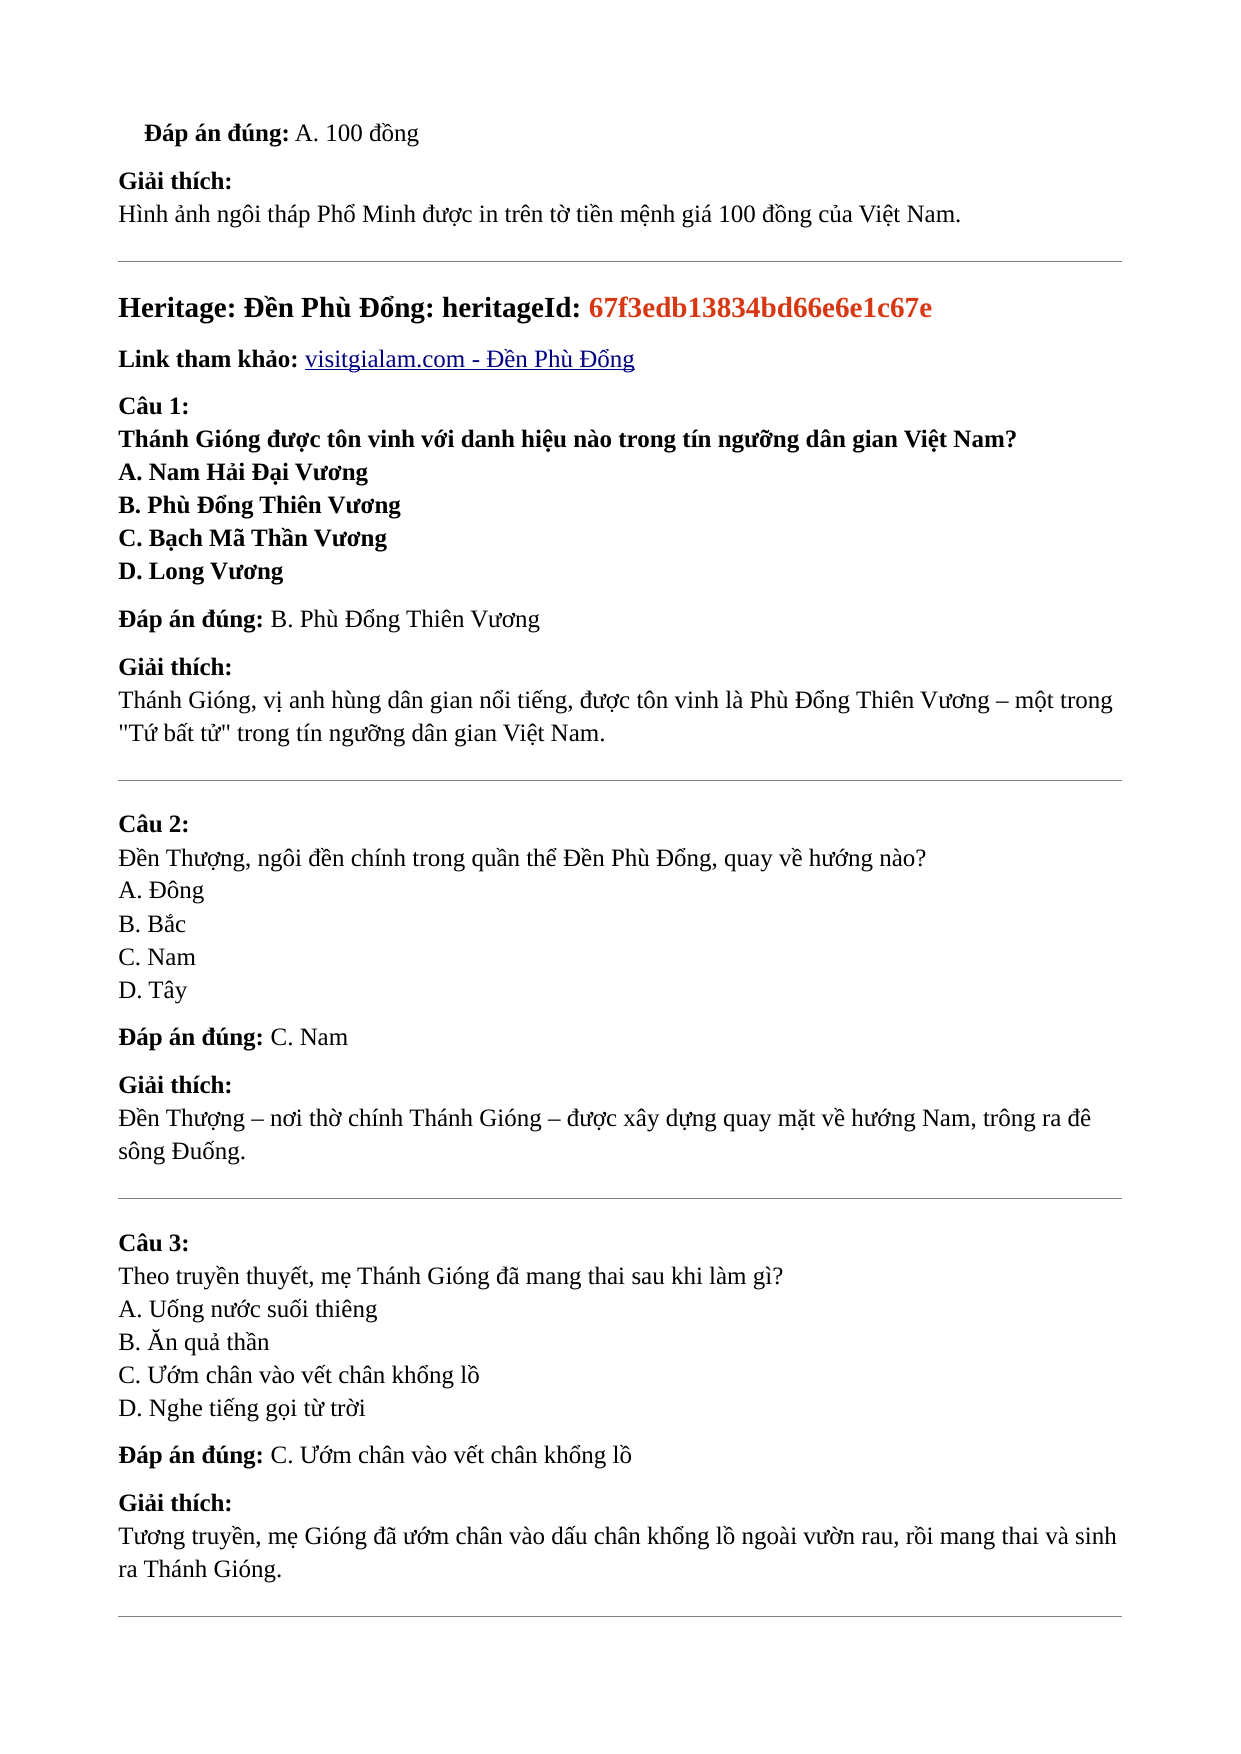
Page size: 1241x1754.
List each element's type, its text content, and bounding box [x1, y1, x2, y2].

text Heritage: Đền Phù Đổng: heritageId: 67f3edb13834bd66e6e1c67e [118, 291, 1122, 324]
text Giải thích: Hình ảnh ngôi tháp Phổ Minh được in trên tờ tiền mệnh giá 100 đồng của Việt Nam. [118, 166, 1122, 227]
text Link tham khảo: visitgialam.com - Đền Phù Đổng [118, 344, 1122, 372]
text Đáp án đúng: C. Ướm chân vào vết chân khổng lồ [118, 1441, 1122, 1469]
text Đáp án đúng: B. Phù Đổng Thiên Vương [118, 604, 1122, 633]
text Câu 2: Đền Thượng, ngôi đền chính trong quần thể Đền Phù Đổng, quay về hướng nào? A. Đông B. Bắc C. Nam D. Tây [118, 809, 1122, 1003]
text ✅ Đáp án đúng: A. 100 đồng​ [118, 118, 1122, 147]
text Giải thích: Tương truyền, mẹ Gióng đã ướm chân vào dấu chân khổng lồ ngoài vườn rau, rồi mang thai và sinh ra Thánh Gióng. [118, 1488, 1122, 1583]
text Giải thích: Đền Thượng – nơi thờ chính Thánh Gióng – được xây dựng quay mặt về hướng Nam, trông ra đê sông Đuống. [118, 1070, 1122, 1165]
text Câu 1: Thánh Gióng được tôn vinh với danh hiệu nào trong tín ngưỡng dân gian Việt Nam? A. Nam Hải Đại Vương B. Phù Đổng Thiên Vương C. Bạch Mã Thần Vương D. Long Vương [118, 391, 1122, 585]
text Câu 3: Theo truyền thuyết, mẹ Thánh Gióng đã mang thai sau khi làm gì? A. Uống nước suối thiêng B. Ăn quả thần C. Ướm chân vào vết chân khổng lồ D. Nghe tiếng gọi từ trời [118, 1228, 1122, 1422]
text Giải thích: Thánh Gióng, vị anh hùng dân gian nổi tiếng, được tôn vinh là Phù Đổng Thiên Vương – một trong "Tứ bất tử" trong tín ngưỡng dân gian Việt Nam. [118, 652, 1122, 746]
text Đáp án đúng: C. Nam [118, 1022, 1122, 1051]
